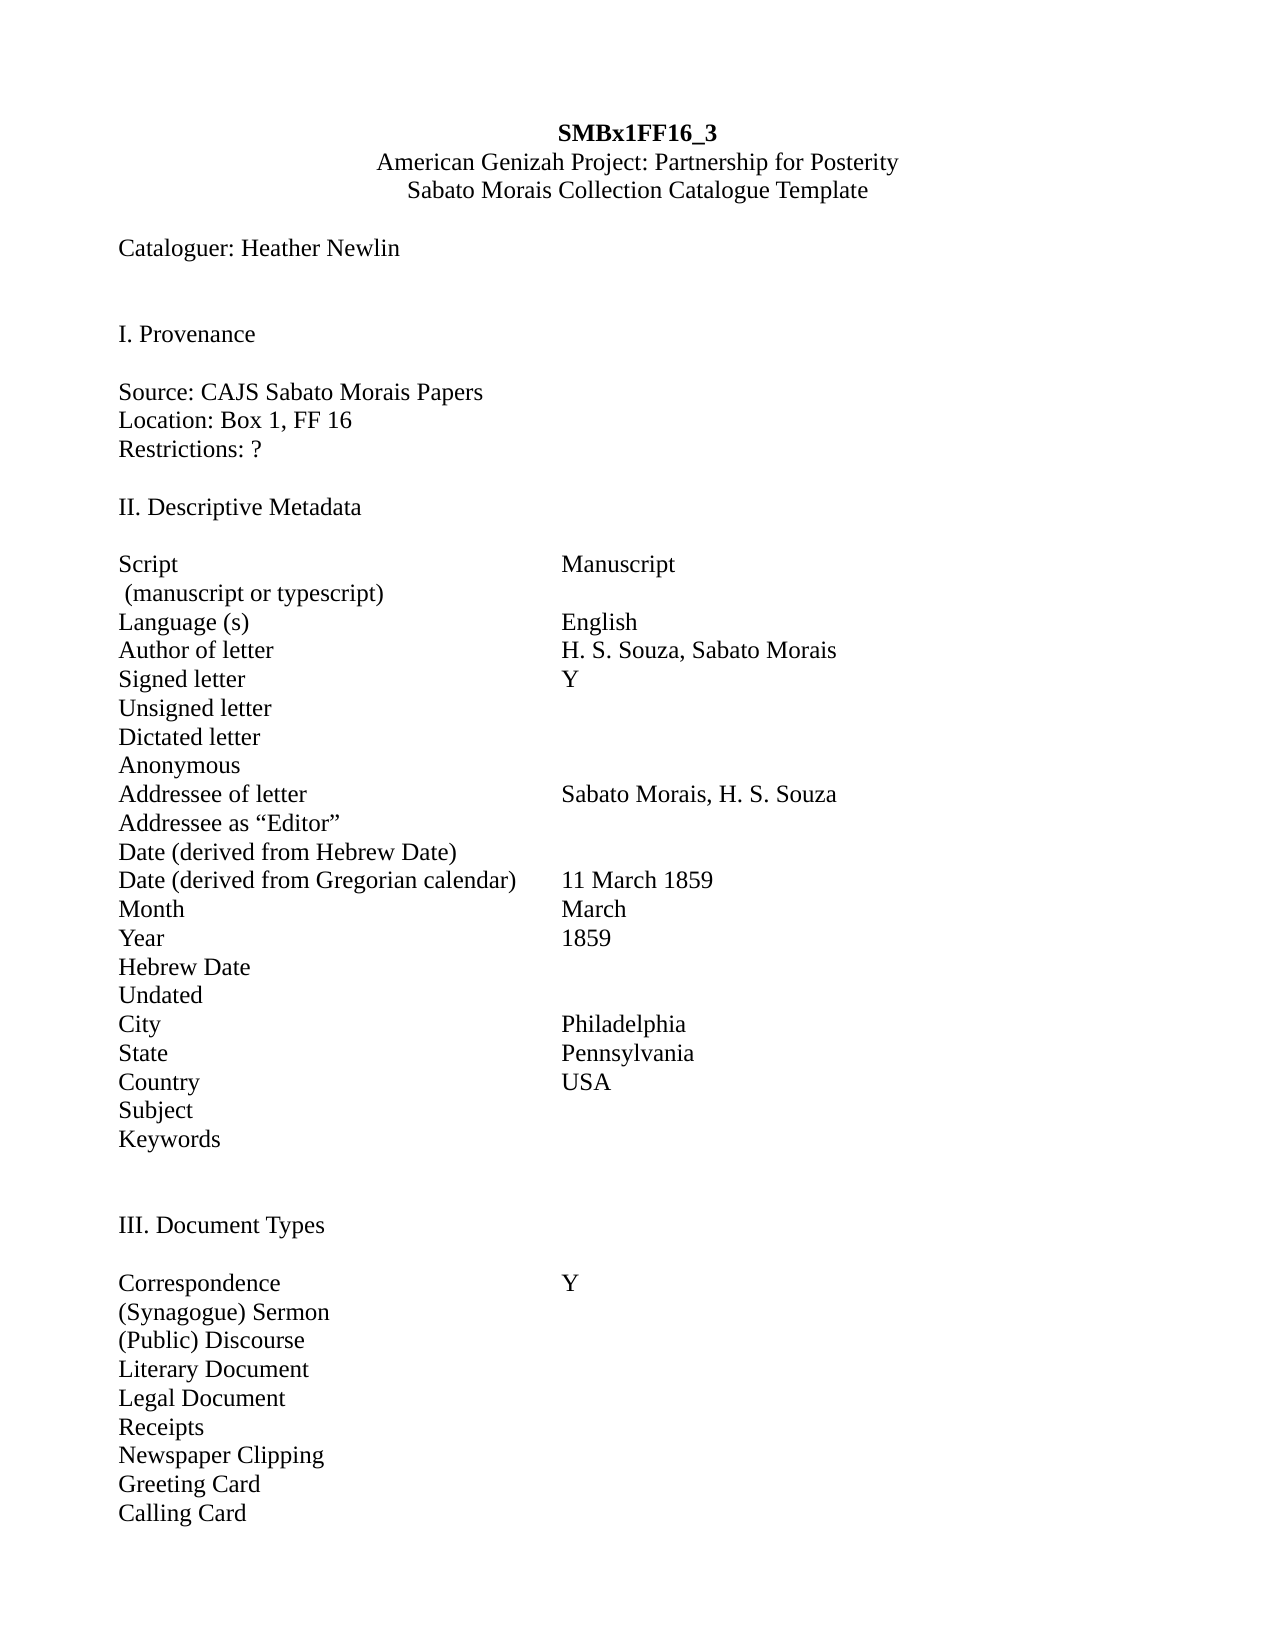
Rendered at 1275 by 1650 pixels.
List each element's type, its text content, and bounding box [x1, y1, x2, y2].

text Keywords [118, 1124, 1157, 1153]
text Addressee as “Editor” [118, 808, 1157, 837]
text Dictated letter [118, 722, 1157, 751]
text Source: CAJS Sabato Morais Papers [118, 377, 1157, 406]
text Country USA [118, 1067, 1157, 1096]
text Hebrew Date [118, 952, 1157, 981]
text Greeting Card [118, 1469, 1157, 1498]
text Date (derived from Hebrew Date) [118, 837, 1157, 866]
text Undated [118, 981, 1157, 1009]
text (Public) Discourse [118, 1326, 1157, 1354]
text SMBx1FF16_3 [118, 118, 1157, 147]
text (Synagogue) Sermon [118, 1297, 1157, 1326]
text Cataloguer: Heather Newlin [118, 233, 1157, 262]
text Sabato Morais Collection Catalogue Template [118, 176, 1157, 204]
text Correspondence Y [118, 1268, 1157, 1297]
text Month March [118, 894, 1157, 923]
text Addressee of letter Sabato Morais, H. S. Souza [118, 779, 1157, 808]
text Calling Card [118, 1498, 1157, 1527]
text (manuscript or typescript) [118, 578, 1157, 607]
text Location: Box 1, FF 16 [118, 406, 1157, 434]
text Date (derived from Gregorian calendar) 11 March 1859 [118, 866, 1157, 894]
text Subject [118, 1096, 1157, 1124]
text Script Manuscript [118, 549, 1157, 578]
text Year 1859 [118, 923, 1157, 952]
text American Genizah Project: Partnership for Posterity [118, 147, 1157, 176]
text Author of letter H. S. Souza, Sabato Morais [118, 636, 1157, 664]
text State Pennsylvania [118, 1038, 1157, 1067]
text Receipts [118, 1412, 1157, 1441]
text Newspaper Clipping [118, 1441, 1157, 1469]
text I. Provenance [118, 319, 1157, 348]
text Unsigned letter [118, 693, 1157, 722]
text Literary Document [118, 1354, 1157, 1383]
text City Philadelphia [118, 1009, 1157, 1038]
text Signed letter Y [118, 664, 1157, 693]
text Anonymous [118, 751, 1157, 779]
text III. Document Types [118, 1211, 1157, 1239]
text Language (s) English [118, 607, 1157, 636]
text Legal Document [118, 1383, 1157, 1412]
text Restrictions: ? [118, 434, 1157, 463]
text II. Descriptive Metadata [118, 492, 1157, 521]
